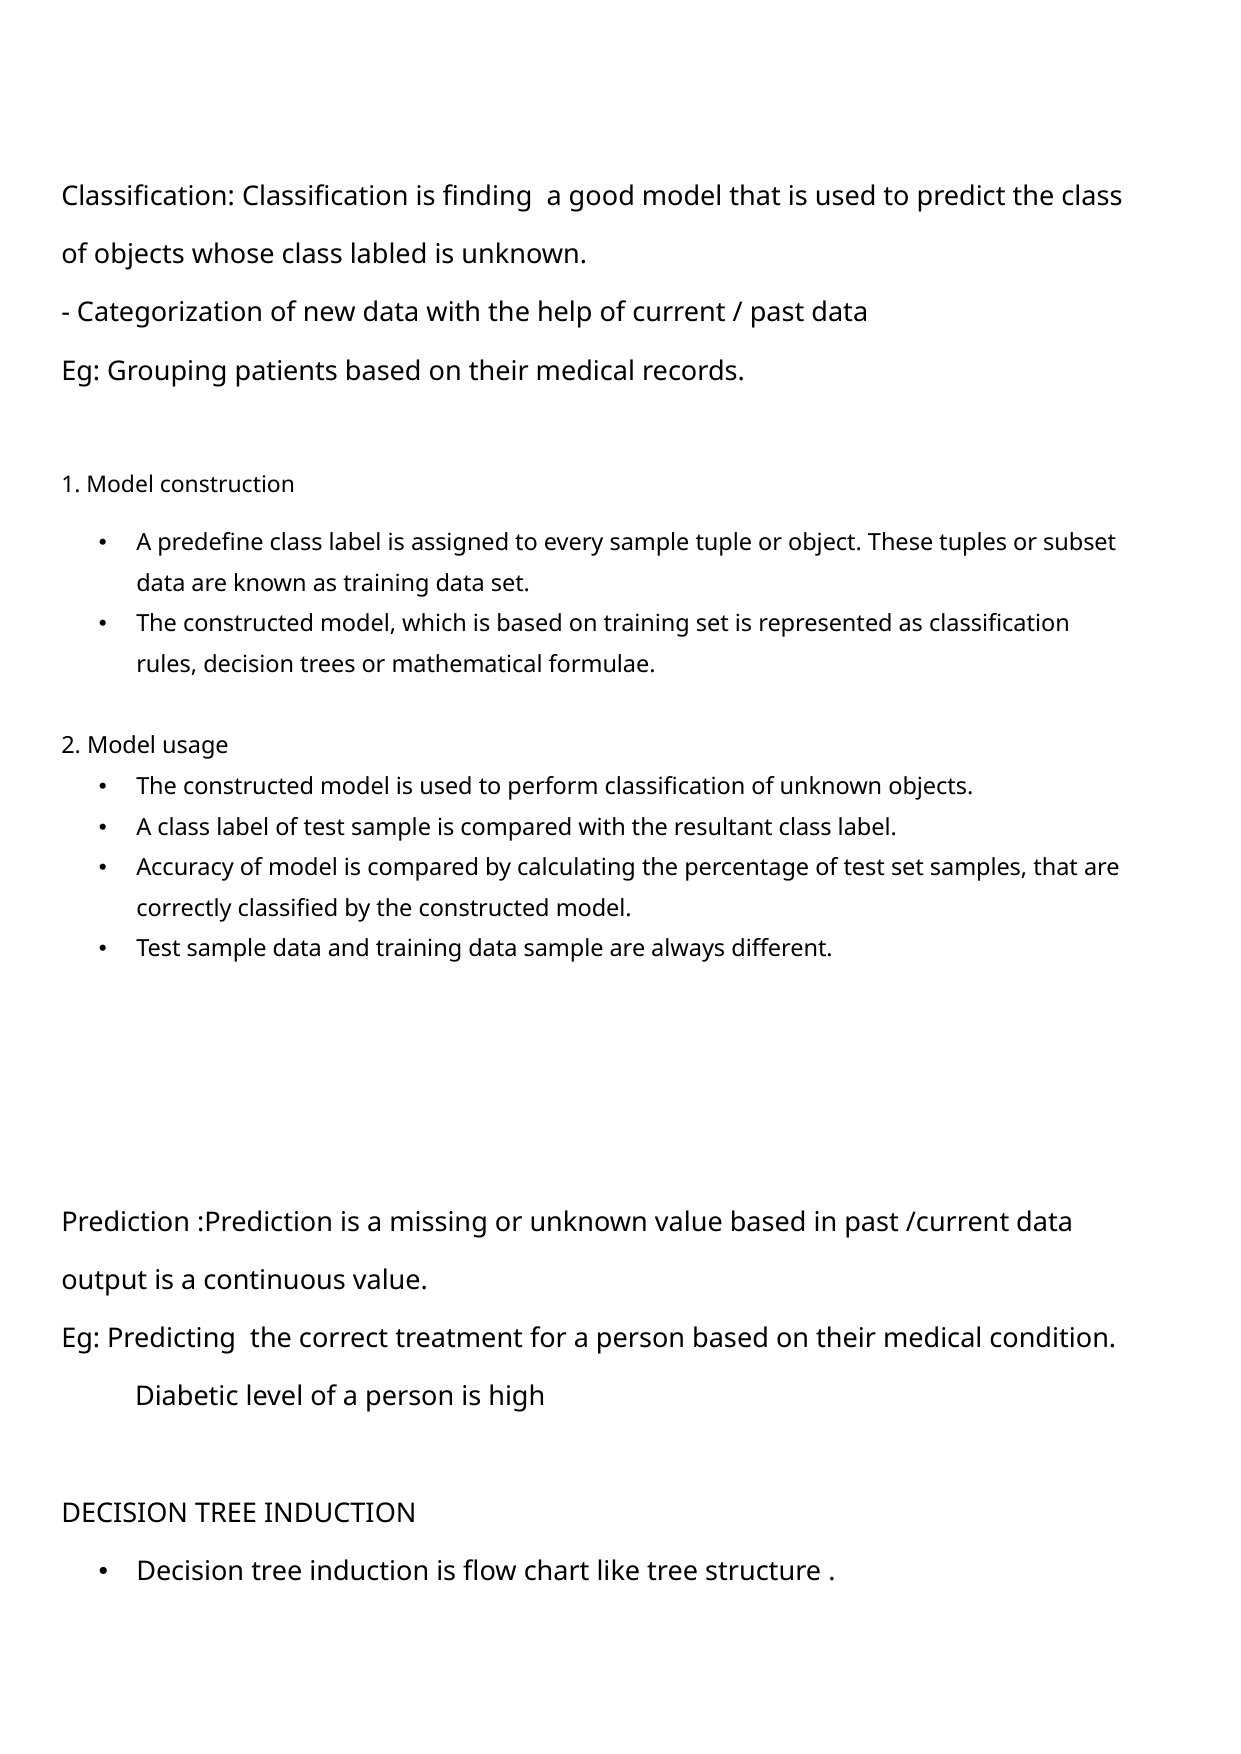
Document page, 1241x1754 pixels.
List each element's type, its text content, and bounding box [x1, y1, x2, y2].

list A class label of test sample is compared with the resultant class label. [98, 801, 1123, 842]
text DECISION TREE INDUCTION [61, 1493, 1123, 1530]
text 2. Model usage [61, 720, 1119, 761]
list Decision tree induction is flow chart like tree structure . [98, 1551, 1123, 1588]
text Eg: Predicting the correct treatment for a person based on their medical condition. [61, 1318, 1123, 1355]
text 1. Model construction [61, 467, 1123, 499]
text Prediction :Prediction is a missing or unknown value based in past /current data output is a continuous value. [61, 1202, 1123, 1297]
list The constructed model is used to perform classification of unknown objects. [98, 761, 1123, 801]
text Classification: Classification is finding a good model that is used to predict the class of objects whose class labled is unknown. [61, 176, 1123, 271]
text Eg: Grouping patients based on their medical records. [61, 351, 1123, 388]
list The constructed model, which is based on training set is represented as classification rules, decision trees or mathematical formulae. [98, 598, 1123, 679]
text Diabetic level of a person is high [61, 1377, 1123, 1414]
text - Categorization of new data with the help of current / past data [61, 293, 1123, 330]
list Accuracy of model is compared by calculating the percentage of test set samples, that are correctly classified by the constructed model. [98, 842, 1123, 923]
list Test sample data and training data sample are always different. [98, 923, 1123, 964]
list A predefine class label is assigned to every sample tuple or object. These tuples or subset data are known as training data set. [98, 517, 1123, 598]
